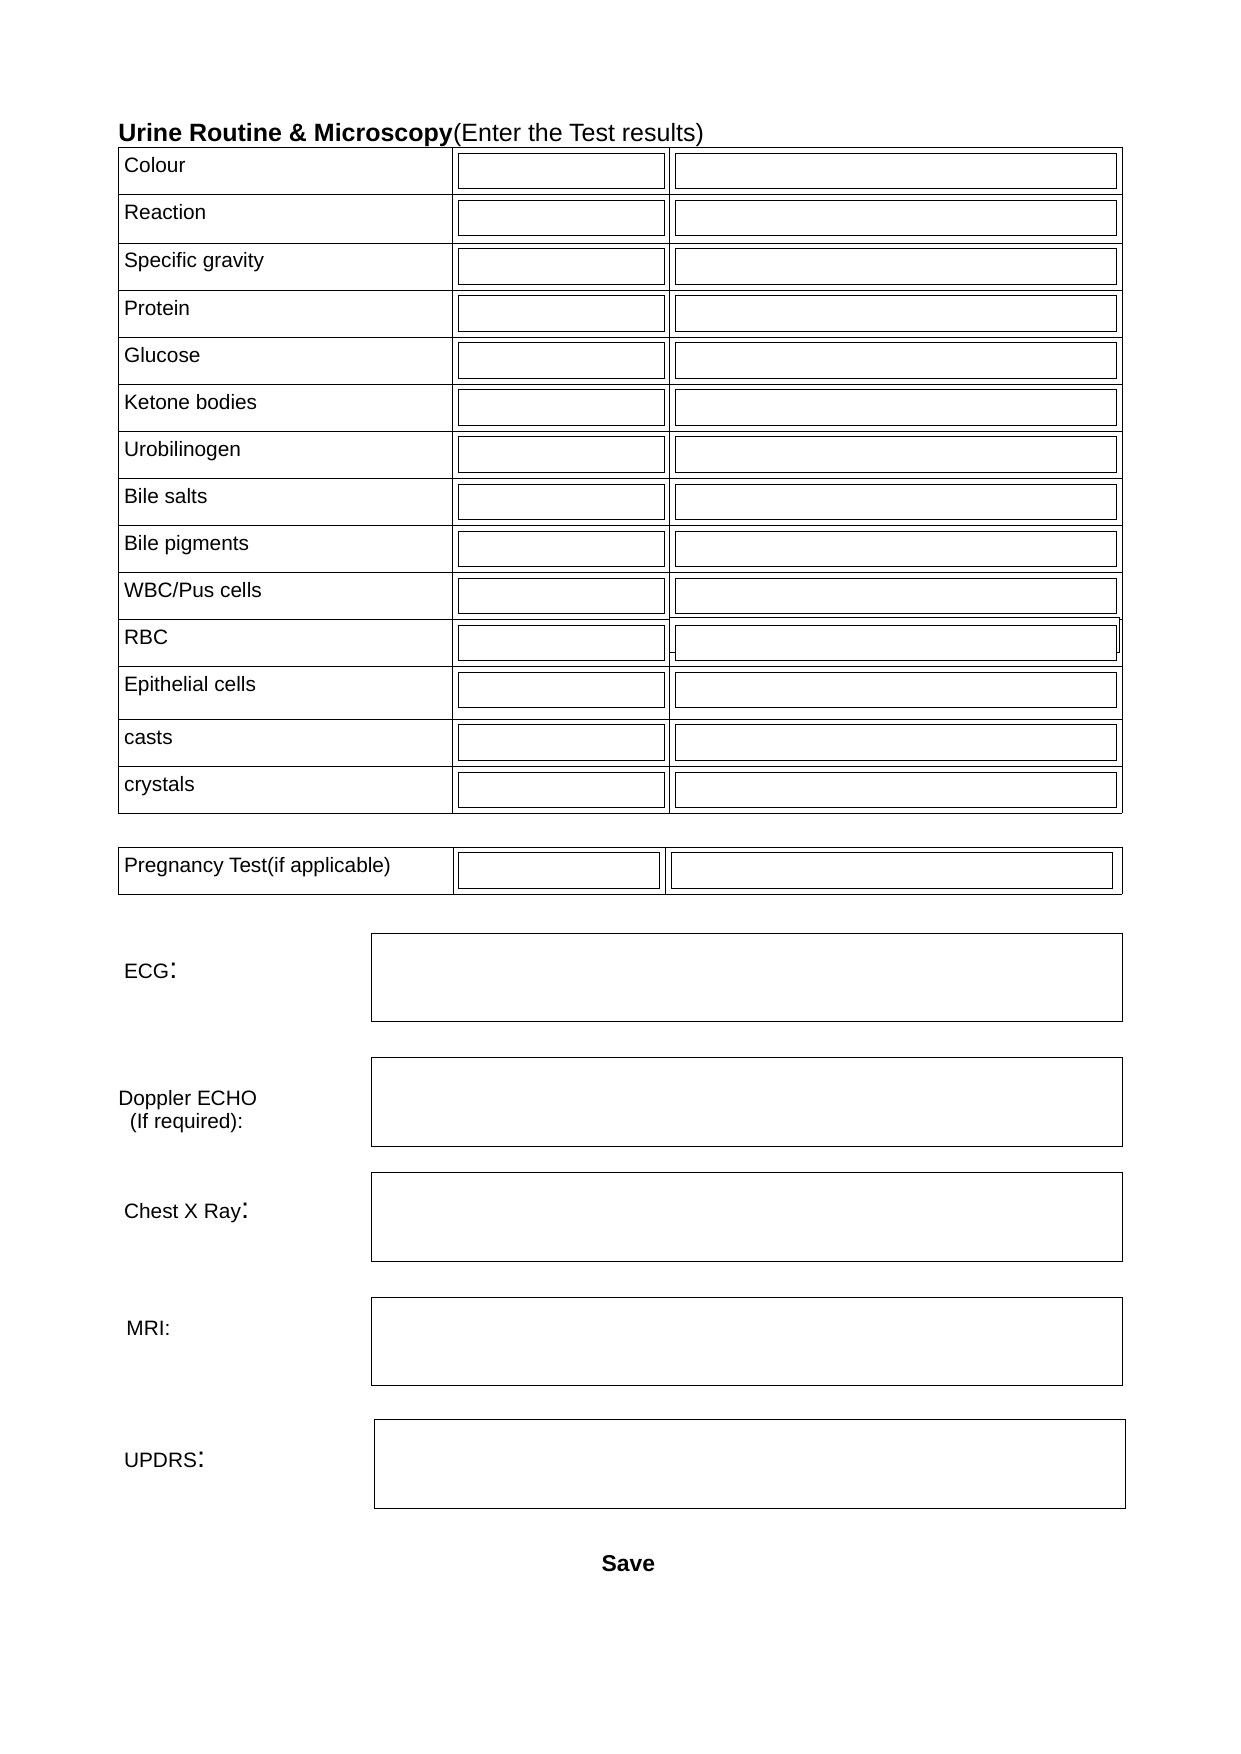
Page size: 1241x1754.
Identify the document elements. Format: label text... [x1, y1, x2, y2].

table_cell [453, 573, 669, 619]
table_cell [453, 479, 669, 525]
table_header Colour [119, 148, 452, 194]
table_cell [670, 338, 1122, 384]
table_cell Reaction [119, 195, 452, 242]
text ECG: [118, 951, 371, 985]
text Chest X Ray: [118, 1191, 371, 1224]
table_cell [453, 767, 669, 813]
table_cell [670, 195, 1122, 242]
table_cell Ketone bodies [119, 385, 452, 431]
table_cell RBC [119, 620, 452, 666]
text Doppler ECHO [118, 1085, 371, 1109]
table_cell casts [119, 720, 452, 766]
table_cell [453, 195, 669, 242]
text MRI: [118, 1315, 371, 1339]
table_cell [453, 620, 669, 666]
text UPDRS: [118, 1440, 374, 1473]
text Urine Routine & Microscopy(Enter the Test results) [118, 118, 1122, 147]
table_cell [453, 526, 669, 572]
table_cell [453, 385, 669, 431]
table_cell Bile salts [119, 479, 452, 525]
table_cell [453, 291, 669, 337]
table_cell [670, 526, 1122, 572]
table_cell Bile pigments [119, 526, 452, 572]
table_cell Glucose [119, 338, 452, 384]
table_cell Protein [119, 291, 452, 337]
table_cell [670, 720, 1122, 766]
text (If required): [118, 1109, 371, 1133]
table_cell [670, 479, 1122, 525]
table_cell [670, 432, 1122, 478]
table_header [666, 848, 1122, 894]
table_cell crystals [119, 767, 452, 813]
table_cell Urobilinogen [119, 432, 452, 478]
table_cell WBC/Pus cells [119, 573, 452, 619]
table_cell [670, 620, 1122, 666]
table_cell [670, 573, 1122, 619]
table_cell [670, 244, 1122, 289]
table_cell [453, 244, 669, 289]
table_cell [453, 432, 669, 478]
table_cell [453, 720, 669, 766]
table_header Pregnancy Test(if applicable) [119, 848, 453, 894]
table_header [670, 148, 1122, 194]
table_header [454, 848, 665, 894]
table_cell [670, 667, 1122, 719]
table_cell [670, 385, 1122, 431]
table_cell Specific gravity [119, 244, 452, 289]
table_cell [453, 667, 669, 719]
table_cell [453, 338, 669, 384]
table_cell Epithelial cells [119, 667, 452, 719]
table_cell [670, 291, 1122, 337]
table_header [453, 148, 669, 194]
table_cell [670, 767, 1122, 813]
